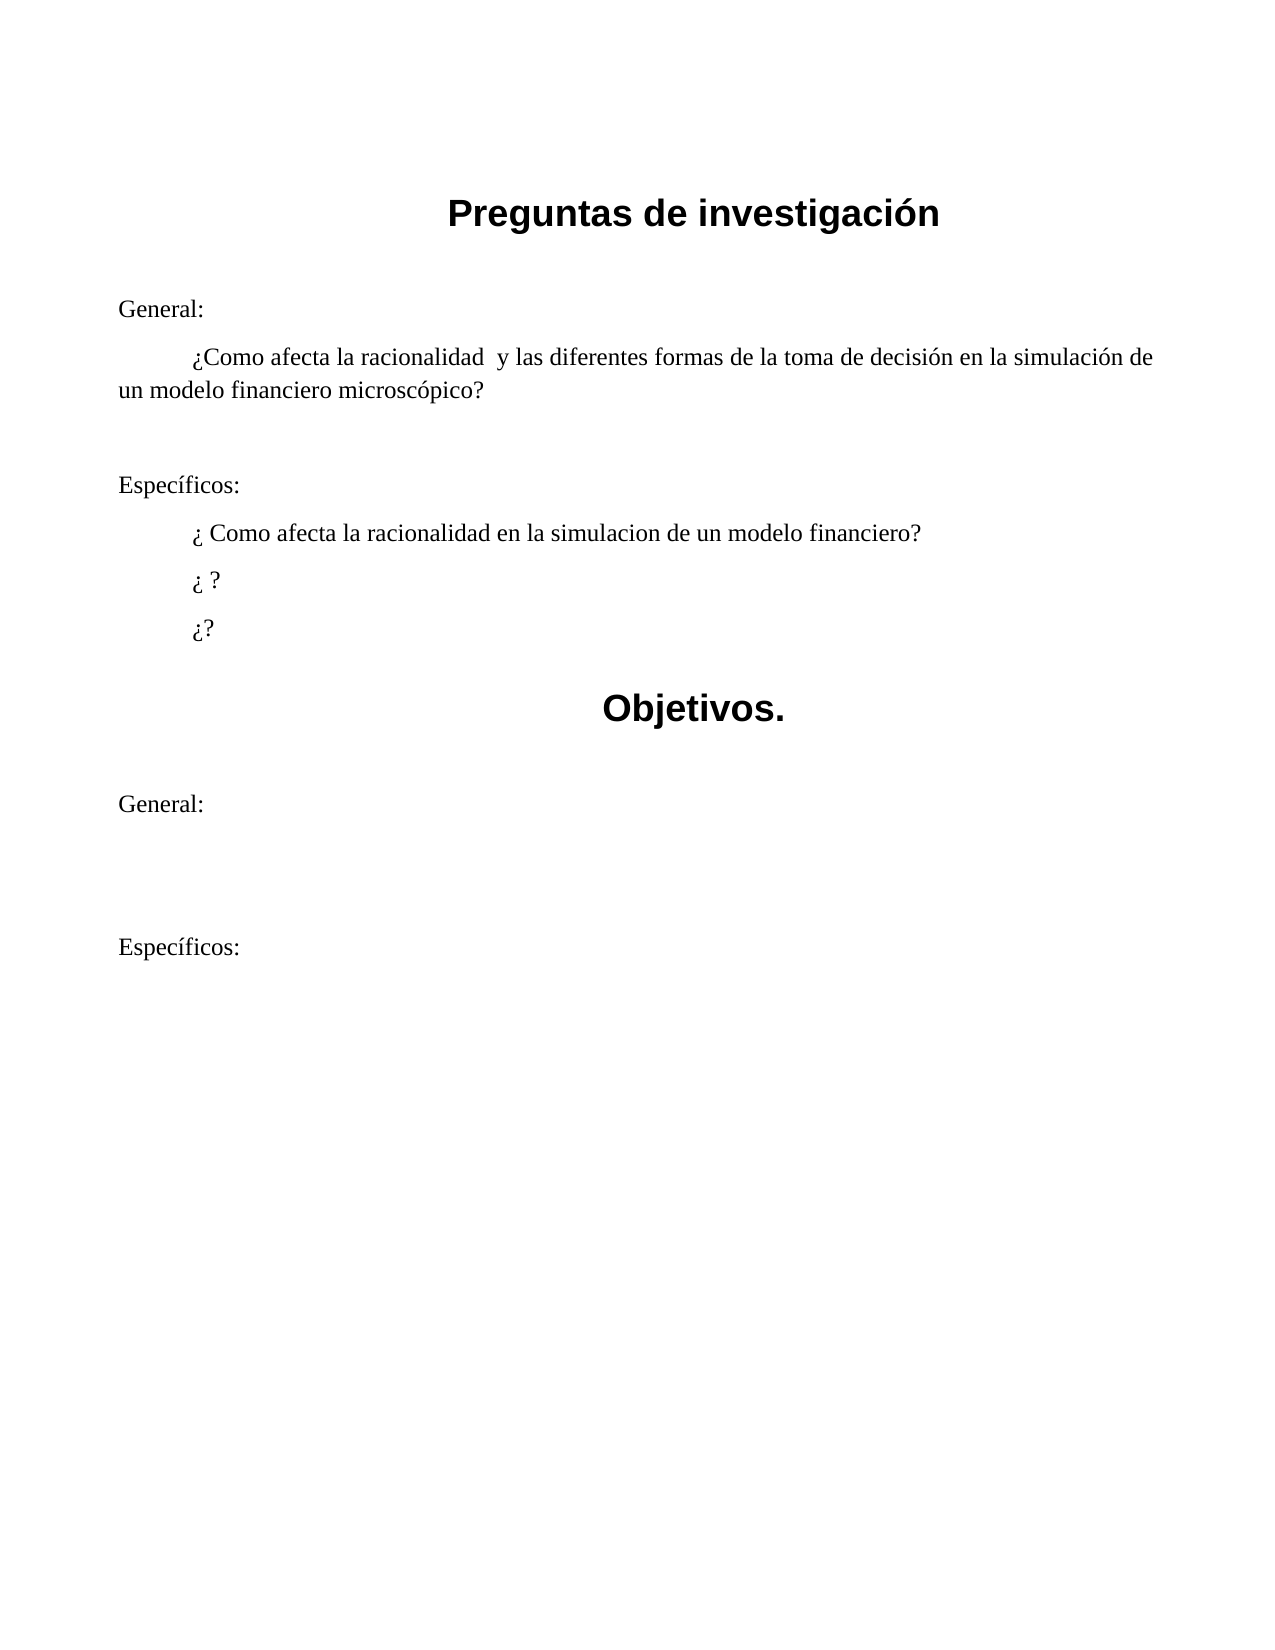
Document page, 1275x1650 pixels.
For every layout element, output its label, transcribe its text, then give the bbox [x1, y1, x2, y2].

subtitle Preguntas de investigación [231, 191, 1157, 234]
text ¿? [118, 613, 1157, 642]
text Específicos: [118, 470, 1157, 499]
text ¿ Como afecta la racionalidad en la simulacion de un modelo financiero? [118, 518, 1157, 547]
text General: [118, 789, 1157, 818]
subtitle Objetivos. [231, 686, 1157, 729]
text ¿ ? [118, 566, 1157, 594]
text ¿Como afecta la racionalidad y las diferentes formas de la toma de decisión en la simulación de un modelo financiero microscópico? [118, 342, 1157, 404]
text General: [118, 294, 1157, 323]
text Específicos: [118, 932, 1157, 961]
